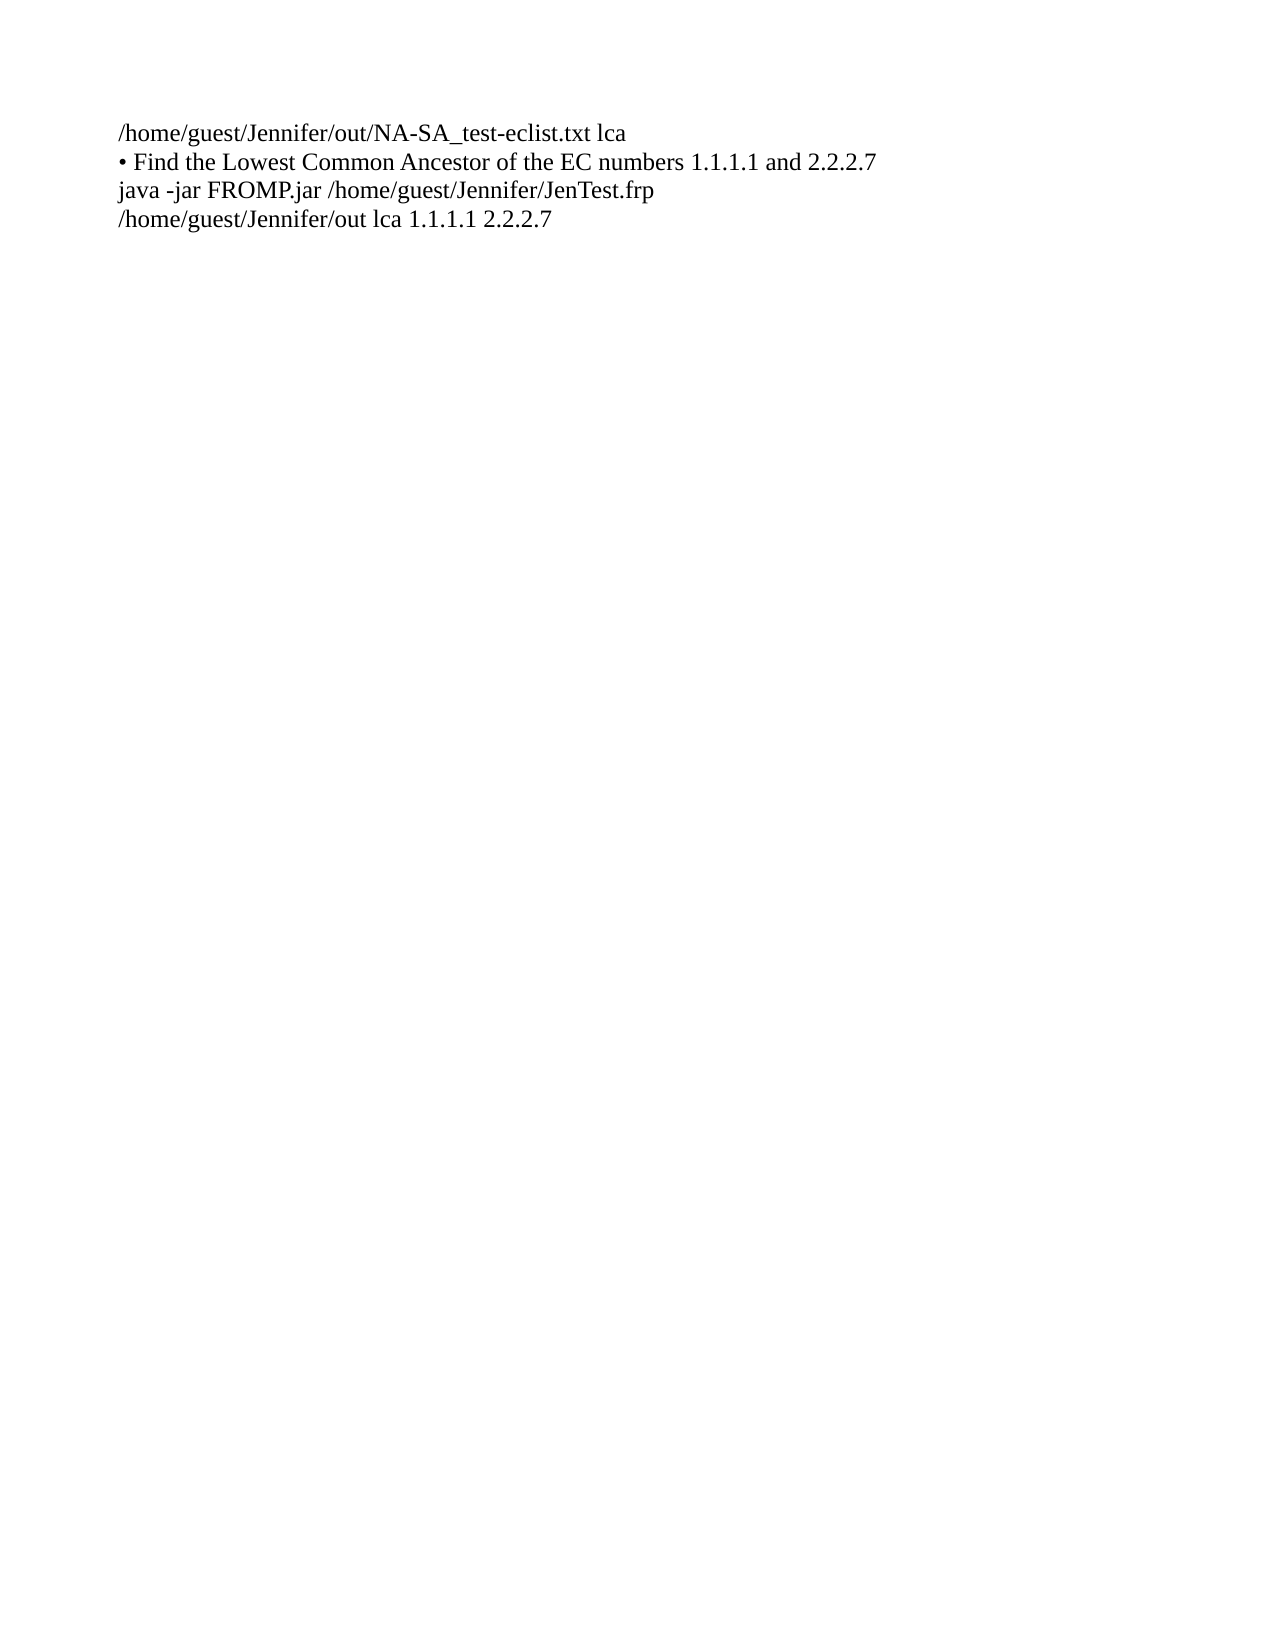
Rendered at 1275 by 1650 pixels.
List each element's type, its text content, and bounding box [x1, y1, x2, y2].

text /home/guest/Jennifer/out lca 1.1.1.1 2.2.2.7 [118, 204, 1157, 233]
text java -jar FROMP.jar /home/guest/Jennifer/JenTest.frp [118, 176, 1157, 204]
text /home/guest/Jennifer/out/NA-SA_test-eclist.txt lca [118, 118, 1157, 147]
text • Find the Lowest Common Ancestor of the EC numbers 1.1.1.1 and 2.2.2.7 [118, 147, 1157, 176]
